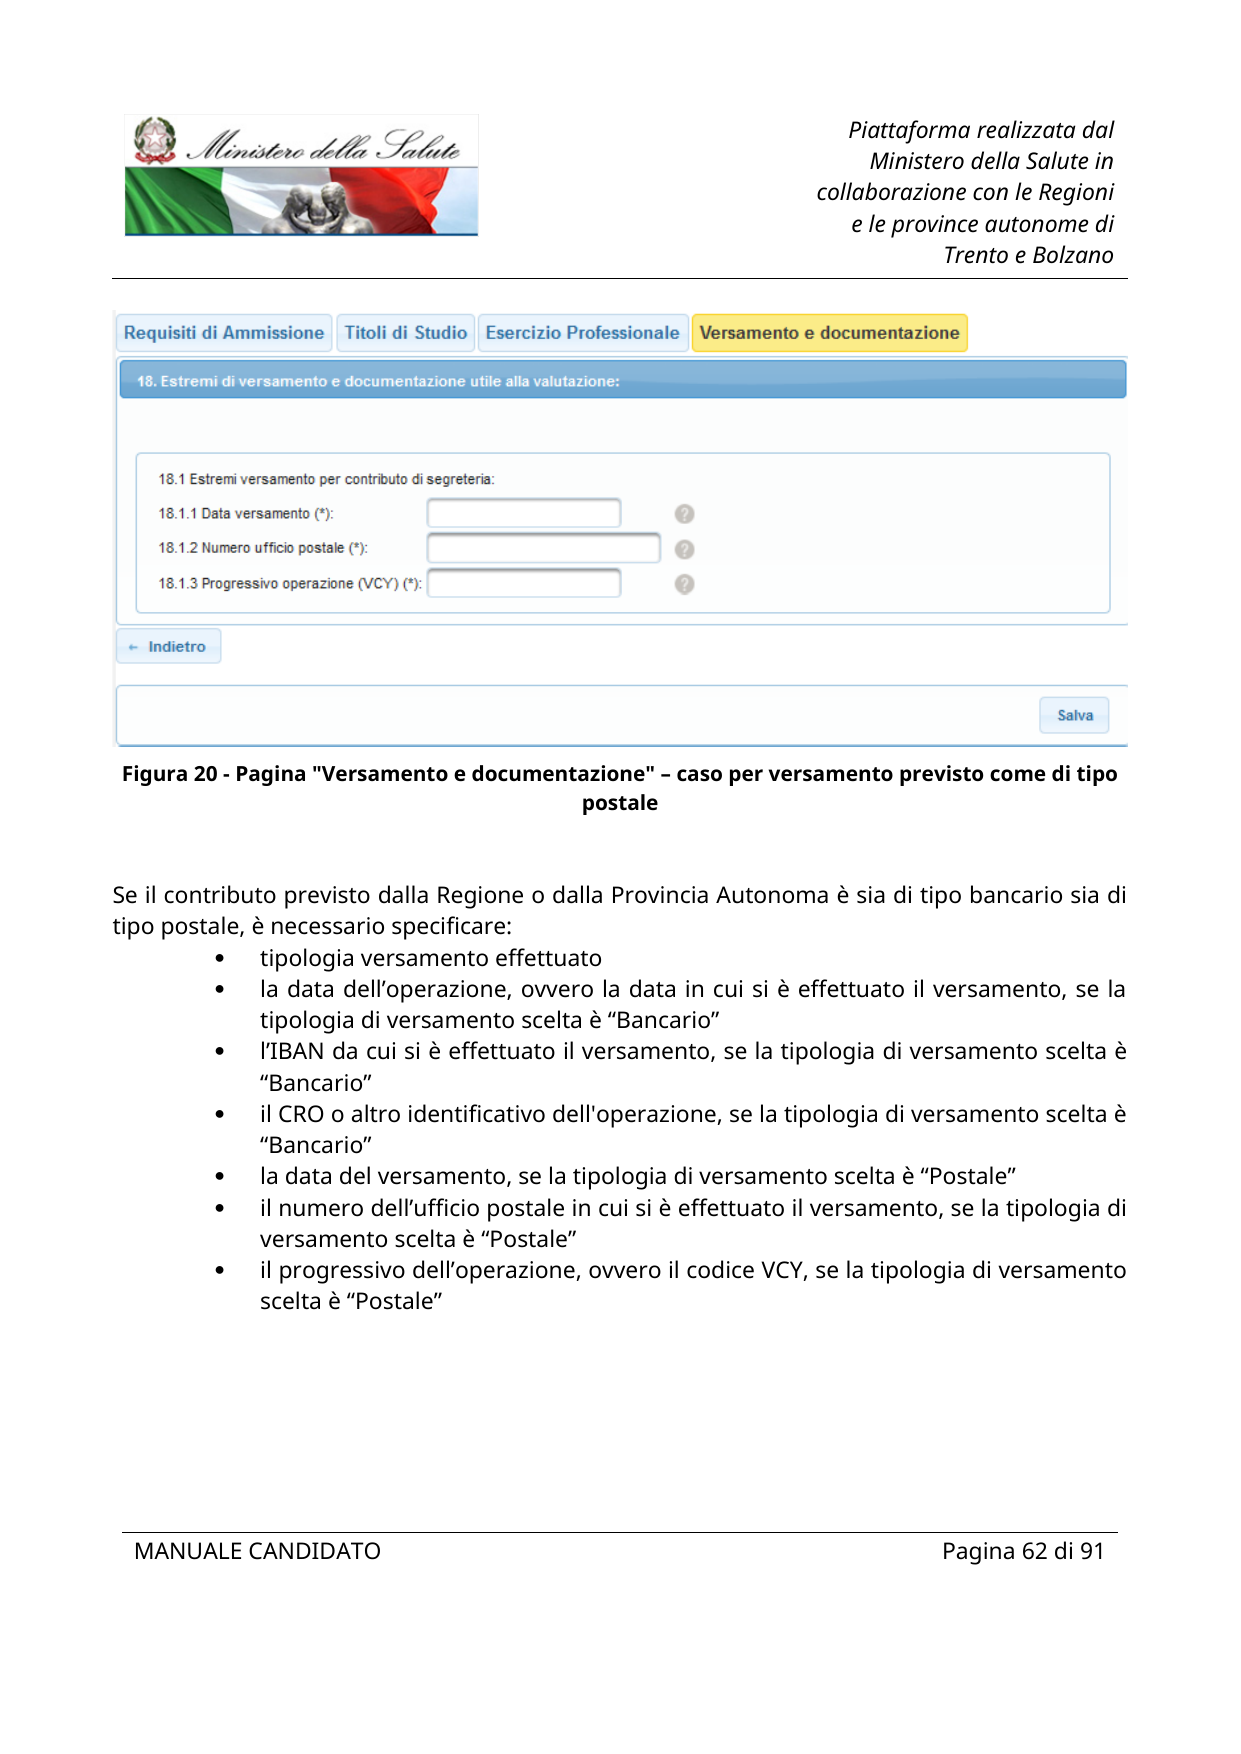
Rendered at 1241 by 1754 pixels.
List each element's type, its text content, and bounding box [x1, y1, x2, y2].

list il numero dell’ufficio postale in cui si è effettuato il versamento, se la tipologia di versamento scelta è “Postale” [216, 1191, 1128, 1254]
list il CRO o altro identificativo dell'operazione, se la tipologia di versamento scelta è “Bancario” [216, 1098, 1128, 1160]
list la data dell’operazione, ovvero la data in cui si è effettuato il versamento, se la tipologia di versamento scelta è “Bancario” [216, 973, 1128, 1035]
list tipologia versamento effettuato [216, 941, 1128, 973]
list l’IBAN da cui si è effettuato il versamento, se la tipologia di versamento scelta è “Bancario” [216, 1035, 1128, 1098]
list il progressivo dell’operazione, ovvero il codice VCY, se la tipologia di versamento scelta è “Postale” [216, 1254, 1128, 1316]
list la data del versamento, se la tipologia di versamento scelta è “Postale” [216, 1160, 1128, 1191]
text Figura 20 - Pagina "Versamento e documentazione" – caso per versamento previsto come di tipo postale [112, 759, 1128, 816]
text Se il contributo previsto dalla Regione o dalla Provincia Autonoma è sia di tipo bancario sia di tipo postale, è necessario specificare: [112, 879, 1128, 941]
